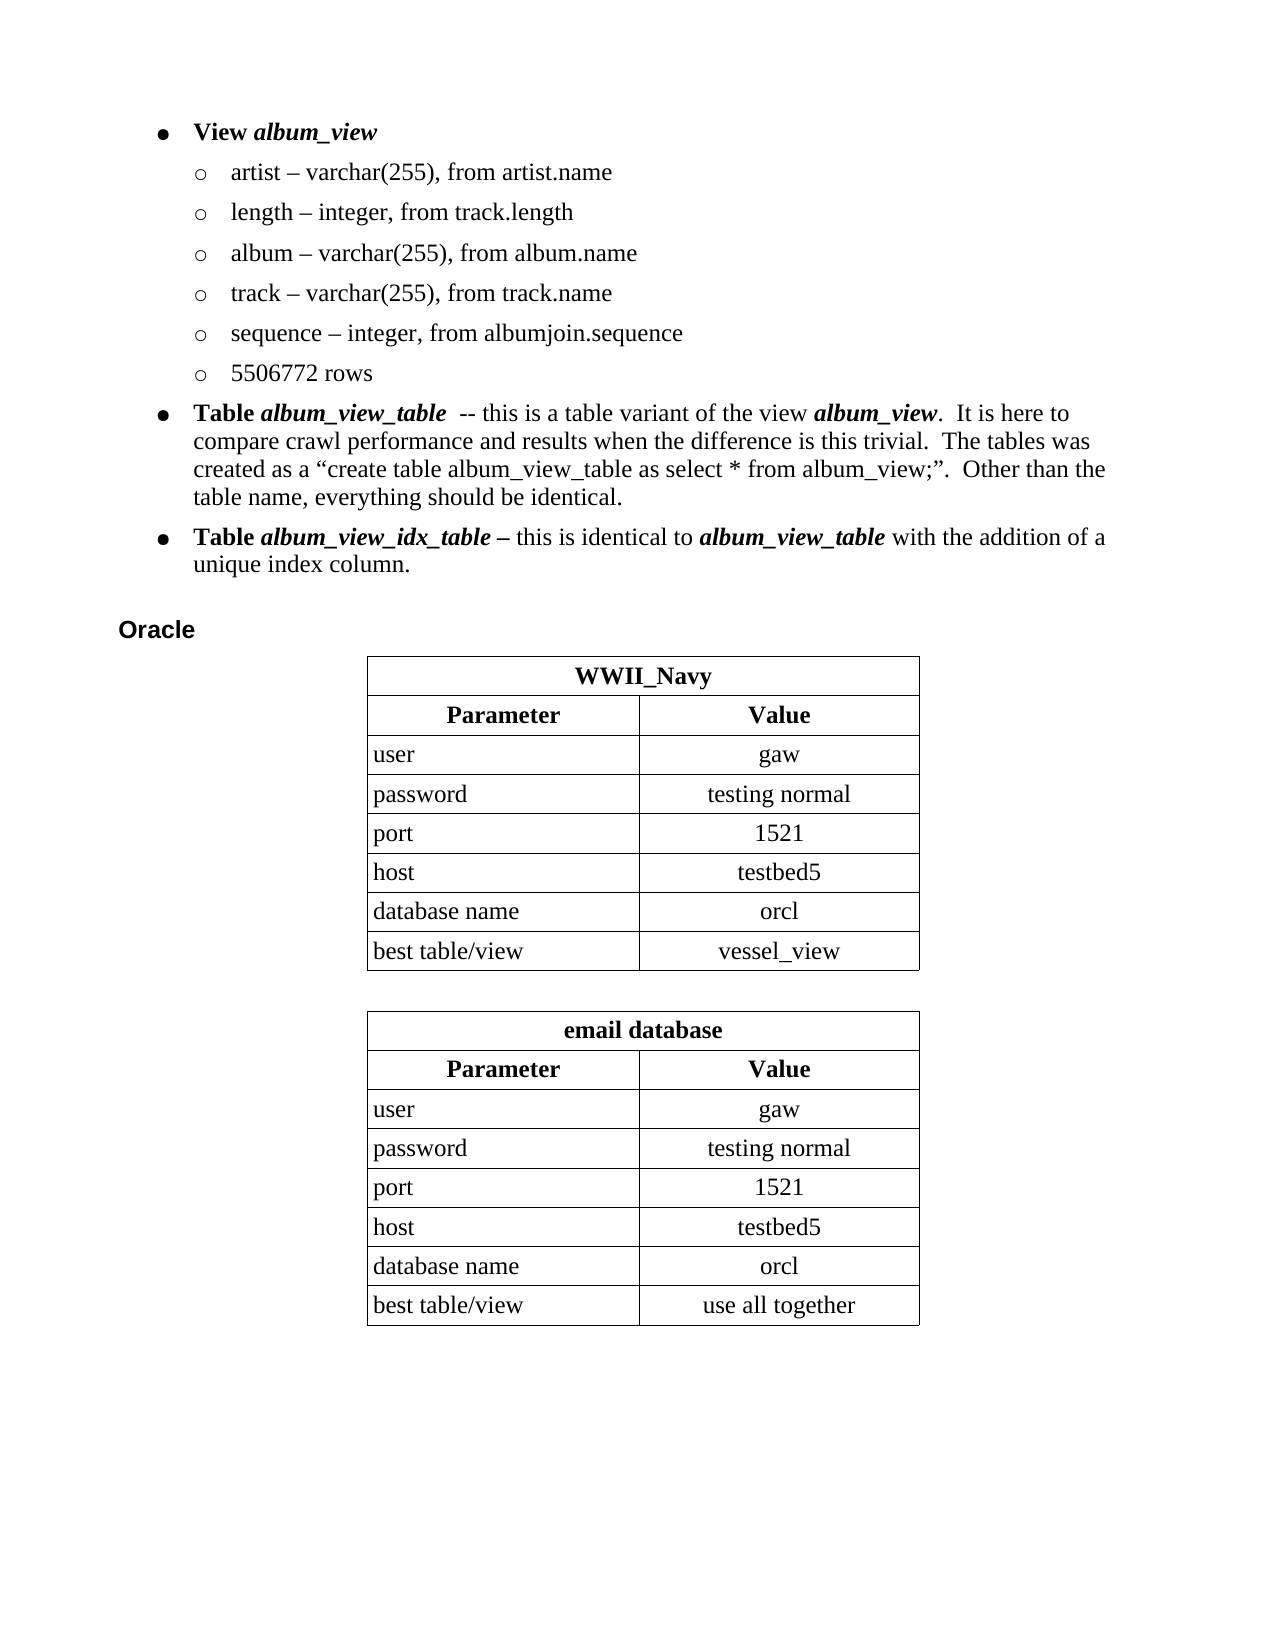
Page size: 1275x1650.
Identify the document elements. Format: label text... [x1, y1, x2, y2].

table_cell Value [640, 1051, 919, 1089]
list album – varchar(255), from album.name [193, 239, 1157, 266]
table_cell gaw [640, 1090, 919, 1128]
table_cell user [368, 1090, 639, 1128]
table_cell port [368, 1169, 639, 1207]
list length – integer, from track.length [193, 198, 1157, 226]
table_cell Parameter [368, 1051, 639, 1089]
table_cell use all together [640, 1286, 919, 1325]
table_cell host [368, 1208, 639, 1246]
list Table album_view_table -- this is a table variant of the view album_view. It is here to compare crawl performance and results when the difference is this trivial. The tables was created as a “create table album_view_table as select * from album_view;”. Other than the table name, everything should be identical. [156, 399, 1157, 510]
table_cell password [368, 775, 639, 813]
table_cell best table/view [368, 1286, 639, 1325]
table_cell Parameter [368, 696, 639, 734]
list View album_view [156, 118, 1157, 146]
table_cell 1521 [640, 814, 919, 852]
list 5506772 rows [193, 359, 1157, 387]
table_header WWII_Navy [368, 657, 919, 695]
table_cell Value [640, 696, 919, 734]
table_cell host [368, 854, 639, 892]
table_cell testing normal [640, 775, 919, 813]
table_cell gaw [640, 736, 919, 774]
table_cell orcl [640, 1247, 919, 1285]
table_cell database name [368, 1247, 639, 1285]
table_cell orcl [640, 893, 919, 931]
table_header email database [368, 1012, 919, 1050]
list sequence – integer, from albumjoin.sequence [193, 319, 1157, 347]
table_cell user [368, 736, 639, 774]
table_cell port [368, 814, 639, 852]
table_cell best table/view [368, 932, 639, 970]
list Table album_view_idx_table – this is identical to album_view_table with the addition of a unique index column. [156, 523, 1157, 578]
table_cell testbed5 [640, 854, 919, 892]
list artist – varchar(255), from artist.name [193, 158, 1157, 186]
table_cell 1521 [640, 1169, 919, 1207]
table_cell vessel_view [640, 932, 919, 970]
table_cell password [368, 1129, 639, 1168]
list track – varchar(255), from track.name [193, 279, 1157, 307]
table_cell testbed5 [640, 1208, 919, 1246]
table_cell testing normal [640, 1129, 919, 1168]
table_cell database name [368, 893, 639, 931]
subtitle Oracle [118, 616, 1157, 643]
